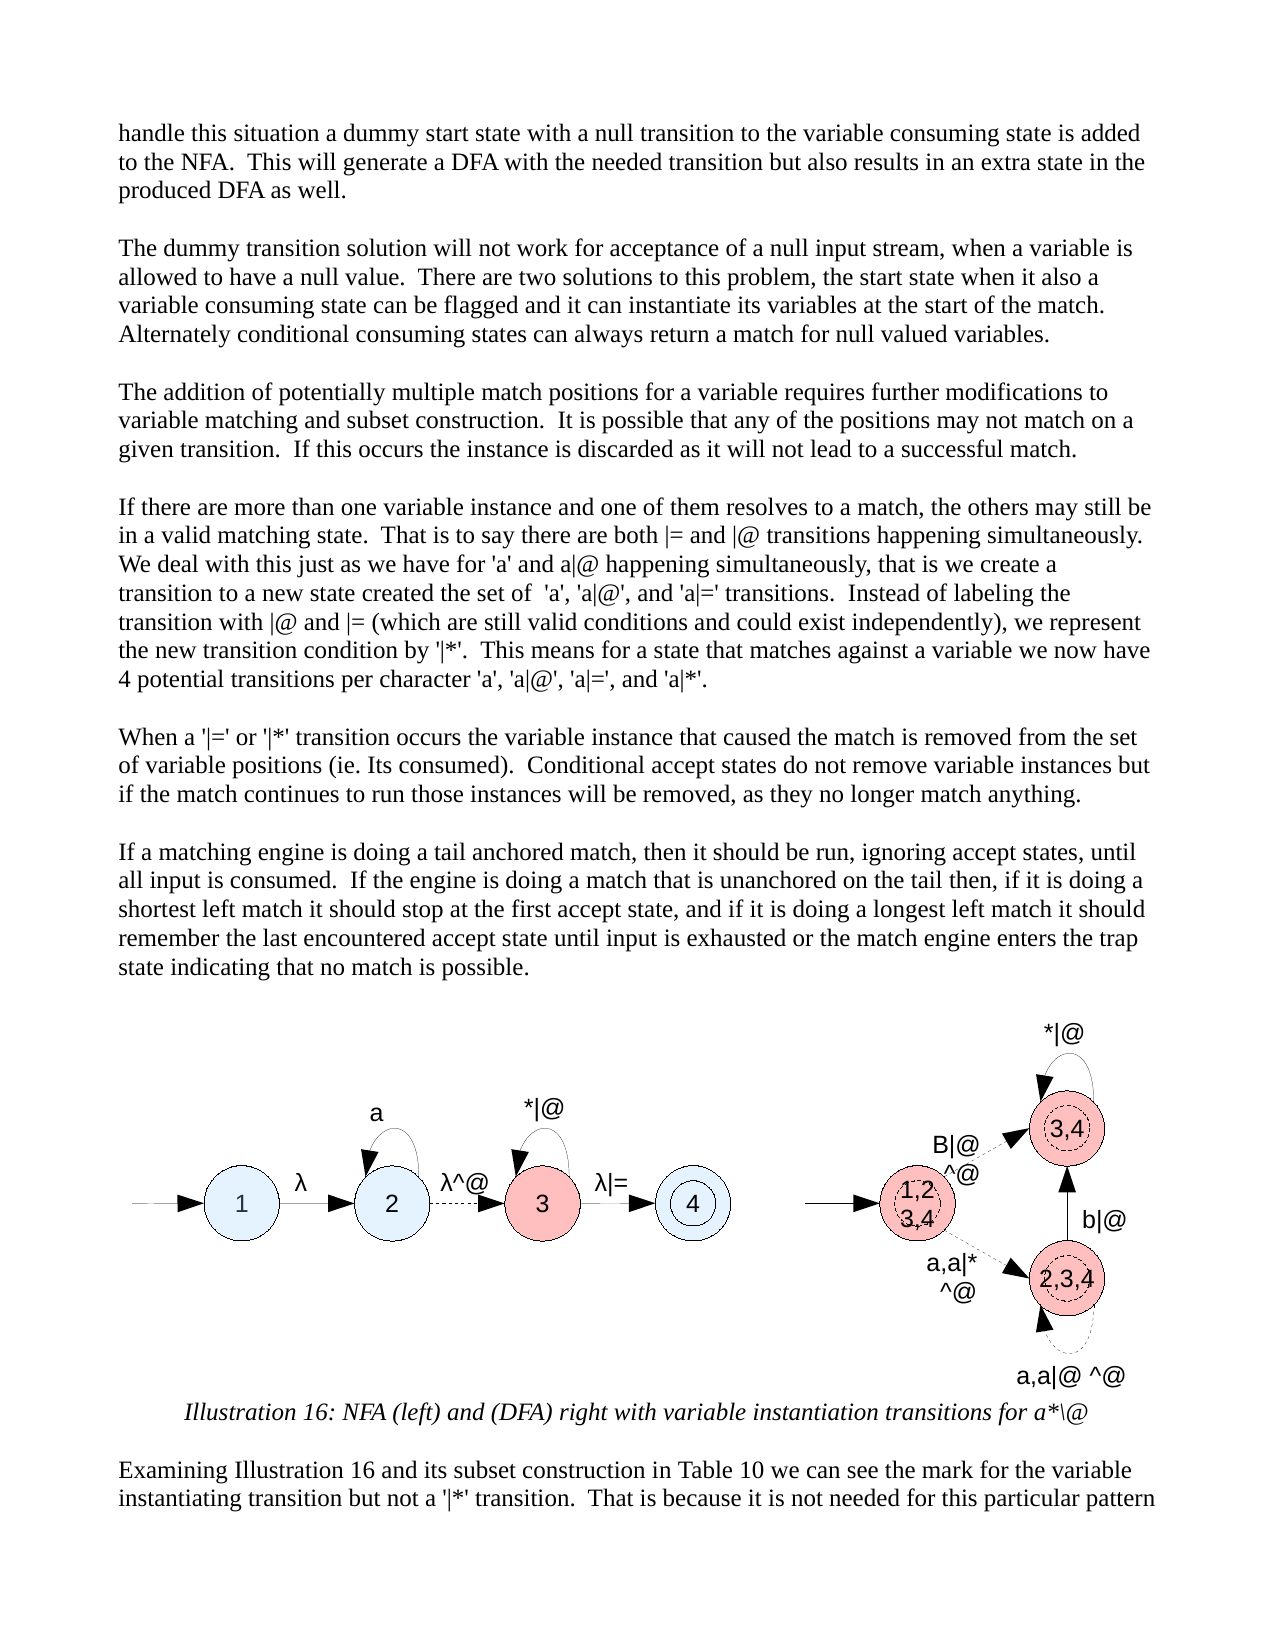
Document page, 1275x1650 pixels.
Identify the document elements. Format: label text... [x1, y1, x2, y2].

text handle this situation a dummy start state with a null transition to the variable consuming state is added to the NFA. This will generate a DFA with the needed transition but also results in an extra state in the produced DFA as well. [118, 118, 1157, 204]
text If there are more than one variable instance and one of them resolves to a match, the others may still be in a valid matching state. That is to say there are both |= and |@ transitions happening simultaneously. We deal with this just as we have for 'a' and a|@ happening simultaneously, that is we create a transition to a new state created the set of 'a', 'a|@', and 'a|=' transitions. Instead of labeling the transition with |@ and |= (which are still valid conditions and could exist independently), we represent the new transition condition by '|*'. This means for a state that matches against a variable we now have 4 potential transitions per character 'a', 'a|@', 'a|=', and 'a|*'. [118, 492, 1157, 693]
text The dummy transition solution will not work for acceptance of a null input stream, when a variable is allowed to have a null value. There are two solutions to this problem, the start state when it also a variable consuming state can be flagged and it can instantiate its variables at the start of the match. Alternately conditional consuming states can always return a match for null valued variables. [118, 233, 1157, 348]
text If a matching engine is doing a tail anchored match, then it should be run, ignoring accept states, until all input is consumed. If the engine is doing a match that is unanchored on the tail then, if it is doing a shortest left match it should stop at the first accept state, and if it is doing a longest left match it should remember the last encountered accept state until input is exhausted or the match engine enters the trap state indicating that no match is possible. [118, 837, 1157, 981]
text When a '|=' or '|*' transition occurs the variable instance that caused the match is removed from the set of variable positions (ie. Its consumed). Conditional accept states do not remove variable instances but if the match continues to run those instances will be removed, as they no longer match anything. [118, 722, 1157, 808]
text Illustration 16: NFA (left) and (DFA) right with variable instantiation transitions for a*\@ [132, 1023, 1143, 1426]
text Examining Illustration 16 and its subset construction in Table 10 we can see the mark for the variable instantiating transition but not a '|*' transition. That is because it is not needed for this particular pattern [118, 1455, 1157, 1512]
text The addition of potentially multiple match positions for a variable requires further modifications to variable matching and subset construction. It is possible that any of the positions may not match on a given transition. If this occurs the instance is discarded as it will not lead to a successful match. [118, 377, 1157, 463]
